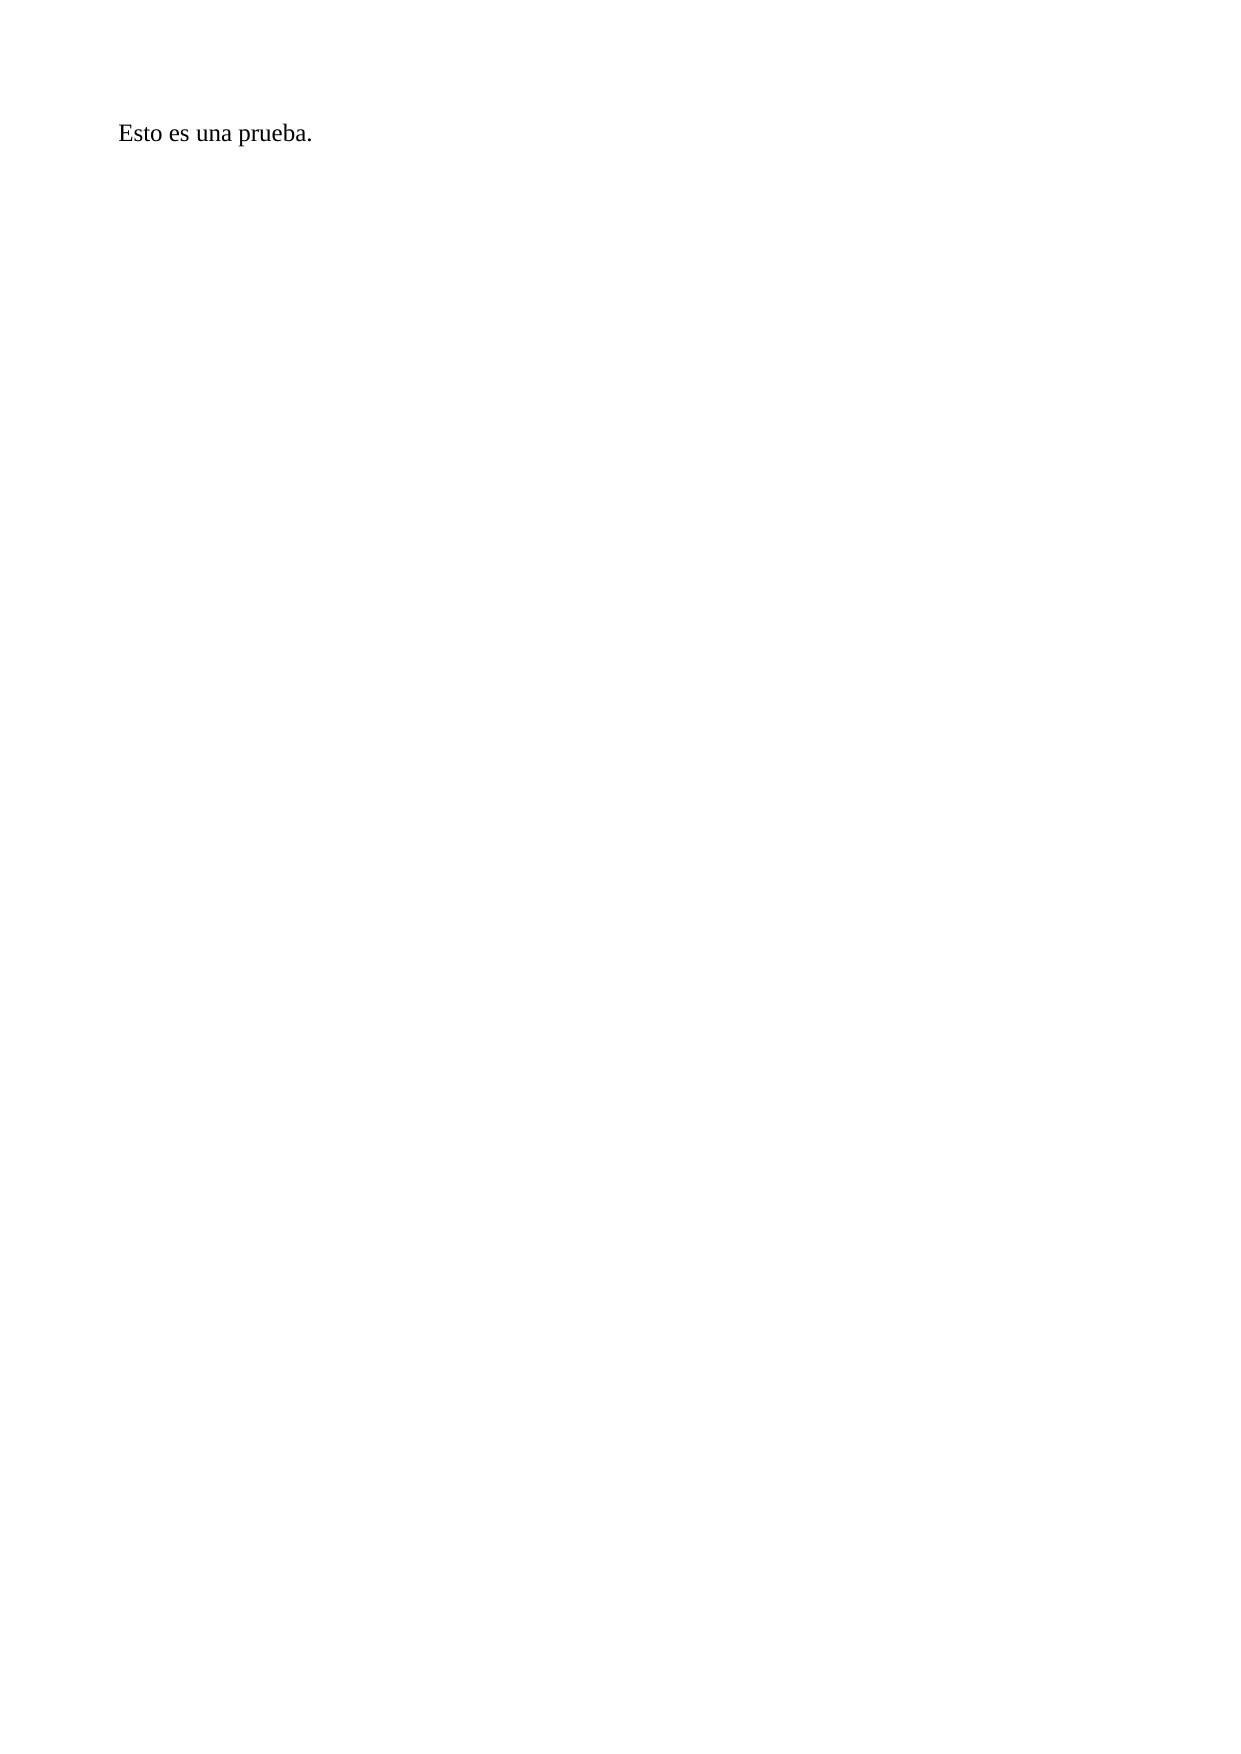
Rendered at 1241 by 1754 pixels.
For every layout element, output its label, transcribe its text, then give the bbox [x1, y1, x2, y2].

text Esto es una prueba. [118, 118, 1122, 147]
